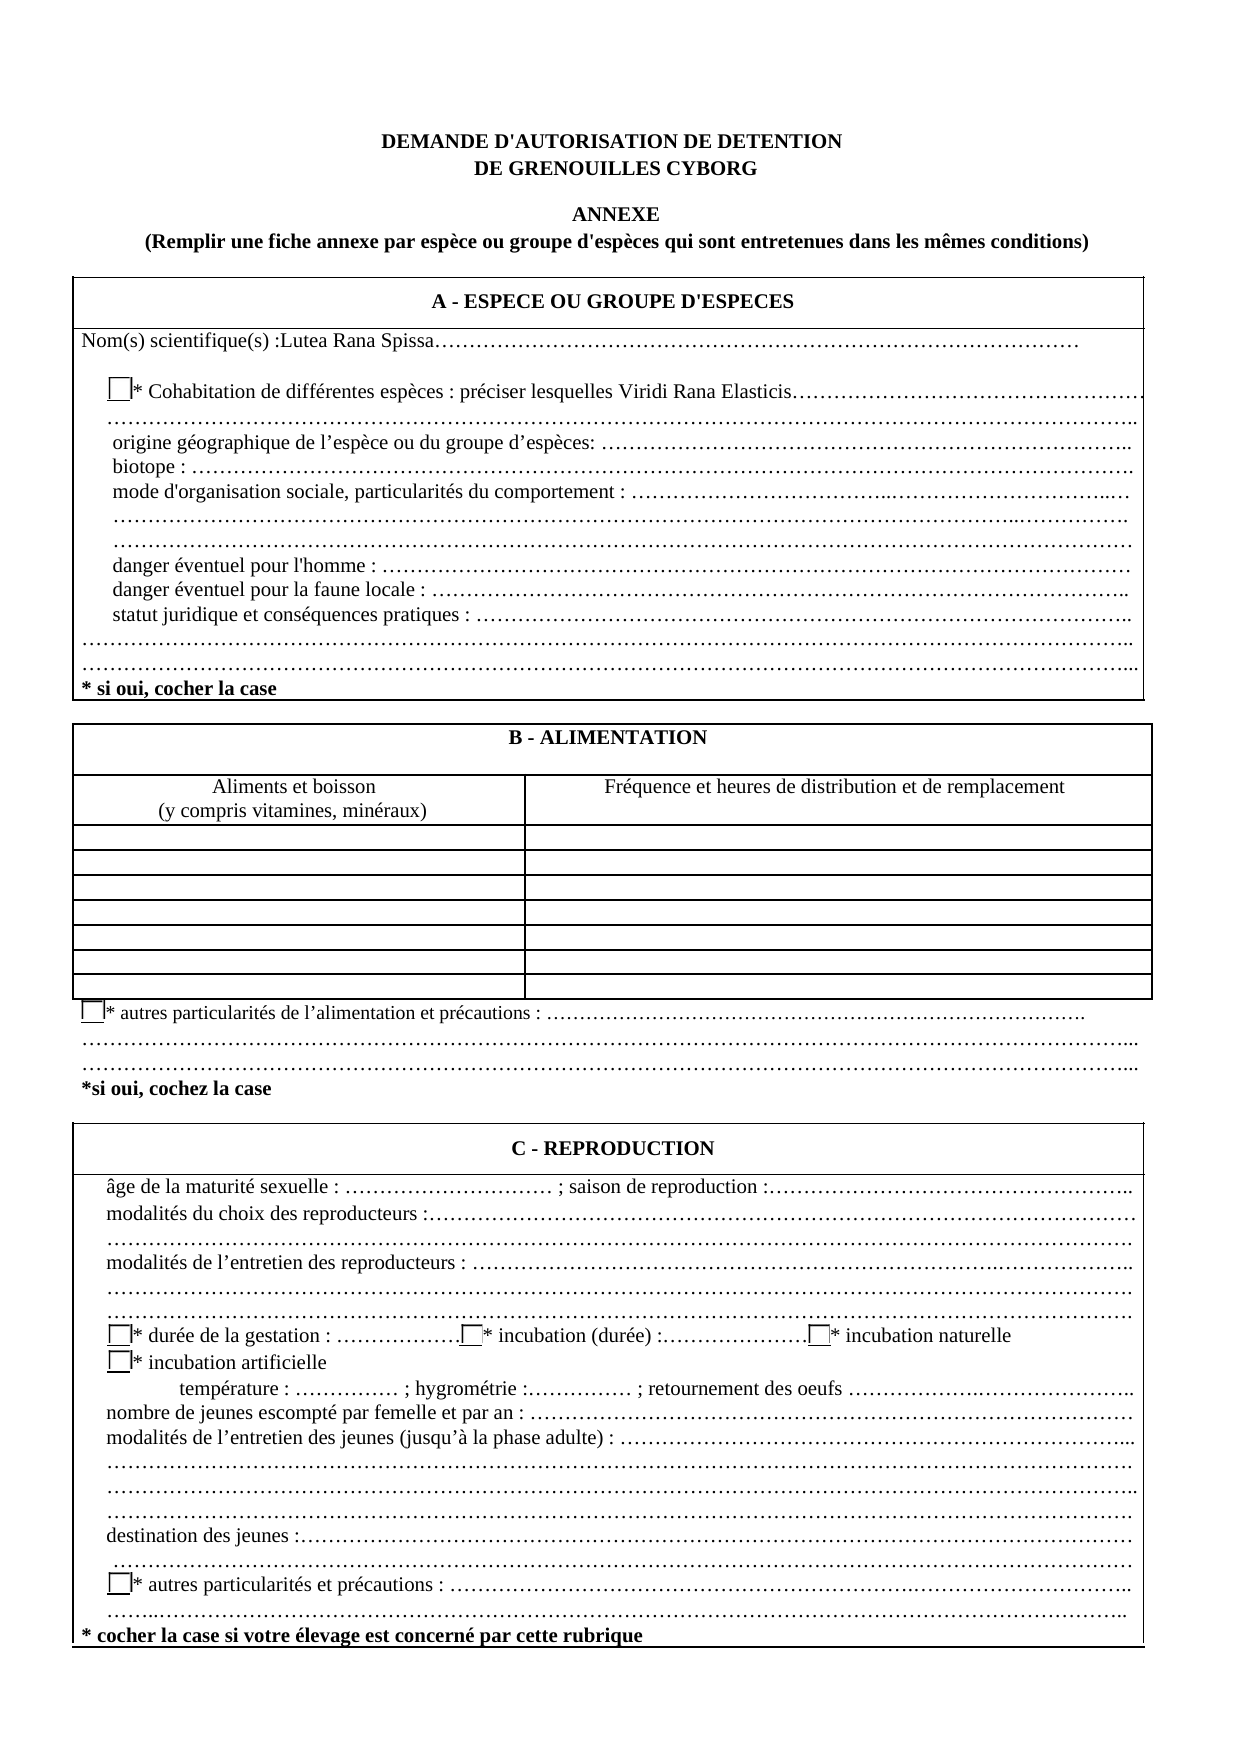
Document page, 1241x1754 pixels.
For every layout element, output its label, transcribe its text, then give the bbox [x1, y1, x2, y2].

text danger éventuel pour l'homme : ……………………………………………………………………………………………… [112, 553, 1143, 577]
text ……………………………………………………………………………………………………………………………………... [81, 1051, 1153, 1074]
text ……………………………………………………………………………………………………………………………………... [81, 1026, 1153, 1050]
picture [108, 1572, 133, 1592]
table_cell [74, 975, 471, 998]
table_cell [471, 901, 524, 923]
table_cell [471, 876, 524, 899]
table_cell [526, 798, 1151, 824]
table_header [74, 725, 471, 763]
text …………………………………………………………………………………………………………………………………….. [81, 626, 1143, 650]
table_cell [471, 926, 524, 948]
text DEMANDE D'AUTORISATION DE DETENTION [381, 129, 1153, 153]
text * autres particularités de l’alimentation et précautions : ………………………………………………………………………. [81, 1000, 1153, 1023]
text destination des jeunes :………………………………………………………………………………………………………… [106, 1523, 1143, 1547]
text *si oui, cochez la case [81, 1075, 1153, 1099]
table_cell [526, 876, 1151, 899]
text C - REPRODUCTION [74, 1136, 1143, 1160]
text * autres particularités et précautions : ………………………………………………………….………………………….. [108, 1572, 1143, 1596]
text A - ESPECE OU GROUPE D'ESPECES [74, 289, 1143, 313]
text Nom(s) scientifique(s) :Lutea Rana Spissa………………………………………………………………………………… [81, 329, 1143, 352]
text …………………………………………………………………………………………………………………………………. [106, 1299, 1143, 1323]
text …………………………………………………………………………………………………………………………………. [106, 1449, 1143, 1473]
text * Cohabitation de différentes espèces : préciser lesquelles Viridi Rana Elasticis…………………………………………… [108, 377, 1143, 403]
table_cell [74, 851, 471, 874]
table_cell [74, 826, 471, 849]
table_cell Fréquence et heures de distribution et de remplacement [526, 776, 1151, 798]
table_cell [471, 975, 524, 998]
text âge de la maturité sexuelle : ………………………… ; saison de reproduction :…………………………………………….. [106, 1175, 1143, 1198]
text ………………………………………………………………………………………………………………………………….. [106, 1474, 1143, 1498]
text (Remplir une fiche annexe par espèce ou groupe d'espèces qui sont entretenues dans les mêmes conditions) [73, 229, 1161, 253]
text DE GRENOUILLES CYBORG [385, 156, 1153, 180]
text modalités de l’entretien des jeunes (jusqu’à la phase adulte) : ………………………………………………………………... [106, 1425, 1143, 1449]
table_cell Aliments et boisson [74, 776, 471, 798]
text * cocher la case si votre élevage est concerné par cette rubrique [81, 1623, 1153, 1647]
table_header B - ALIMENTATION [471, 725, 1151, 763]
table_cell [471, 798, 524, 824]
table_cell [471, 763, 525, 773]
table_cell [526, 926, 1151, 948]
text ………………………………………………………………………………………………………………………………… [112, 528, 1143, 552]
table_cell [74, 926, 471, 948]
text …………………………………………………………………………………………………………………………………. [106, 1499, 1143, 1523]
table_cell [526, 901, 1151, 923]
text ………………………………………………………………………………………………………………………………… [112, 1548, 1143, 1572]
text …………………………………………………………………………………………………………………………………. [106, 1226, 1143, 1250]
text ……………………………………………………………………………………………………………………………………... [81, 651, 1143, 675]
text mode d'organisation sociale, particularités du comportement : ………………………………..…………………………..… [112, 479, 1143, 503]
table_cell [526, 826, 1151, 849]
table_cell [74, 951, 471, 973]
text température : …………… ; hygrométrie :…………… ; retournement des oeufs ……………….………………….. [179, 1376, 1143, 1400]
table_cell [471, 851, 524, 874]
text danger éventuel pour la faune locale : ……………………………………………………………………………………….. [112, 577, 1143, 601]
table_cell [526, 951, 1151, 973]
table_cell [471, 776, 524, 798]
table_cell [525, 763, 1151, 773]
text biotope : ………………………………………………………………………………………………………………………. [112, 454, 1143, 478]
text …………………………………………………………………………………………………………………………………. [106, 1275, 1143, 1299]
table_cell [471, 826, 524, 849]
text * incubation artificielle [108, 1349, 1143, 1374]
text modalités de l’entretien des reproducteurs : ………………………………………………………………….……………….. [106, 1250, 1143, 1274]
table_cell [526, 851, 1151, 874]
text modalités du choix des reproducteurs :………………………………………………………………………………………… [106, 1201, 1143, 1225]
table_cell (y compris vitamines, minéraux) [74, 798, 471, 824]
picture [81, 1000, 106, 1019]
text * si oui, cocher la case [81, 676, 1143, 699]
table_cell [471, 951, 524, 973]
picture [108, 377, 133, 399]
text origine géographique de l’espèce ou du groupe d’espèces: ………………………………………………………………….. [112, 430, 1143, 454]
picture [108, 1324, 133, 1343]
table_cell [74, 763, 471, 773]
text ………………………………………………………………………………………………………………………………….. [106, 405, 1143, 429]
text …………………………………………………………………………………………………………………..……………. [112, 503, 1143, 527]
table_cell [526, 975, 1151, 998]
picture [108, 1350, 133, 1369]
table_cell [74, 901, 471, 923]
text ANNEXE [73, 202, 1159, 226]
text nombre de jeunes escompté par femelle et par an : …………………………………………………………………………… [106, 1400, 1143, 1424]
text ……..………………………………………………………………………………………………………………………….. [106, 1598, 1143, 1622]
text statut juridique et conséquences pratiques : ………………………………………………………………………………….. [112, 602, 1143, 626]
picture [461, 1324, 483, 1343]
text * durée de la gestation : ………………* incubation (durée) :…………………* incubation naturelle [108, 1323, 1143, 1347]
table_cell [74, 876, 471, 899]
picture [808, 1324, 830, 1343]
